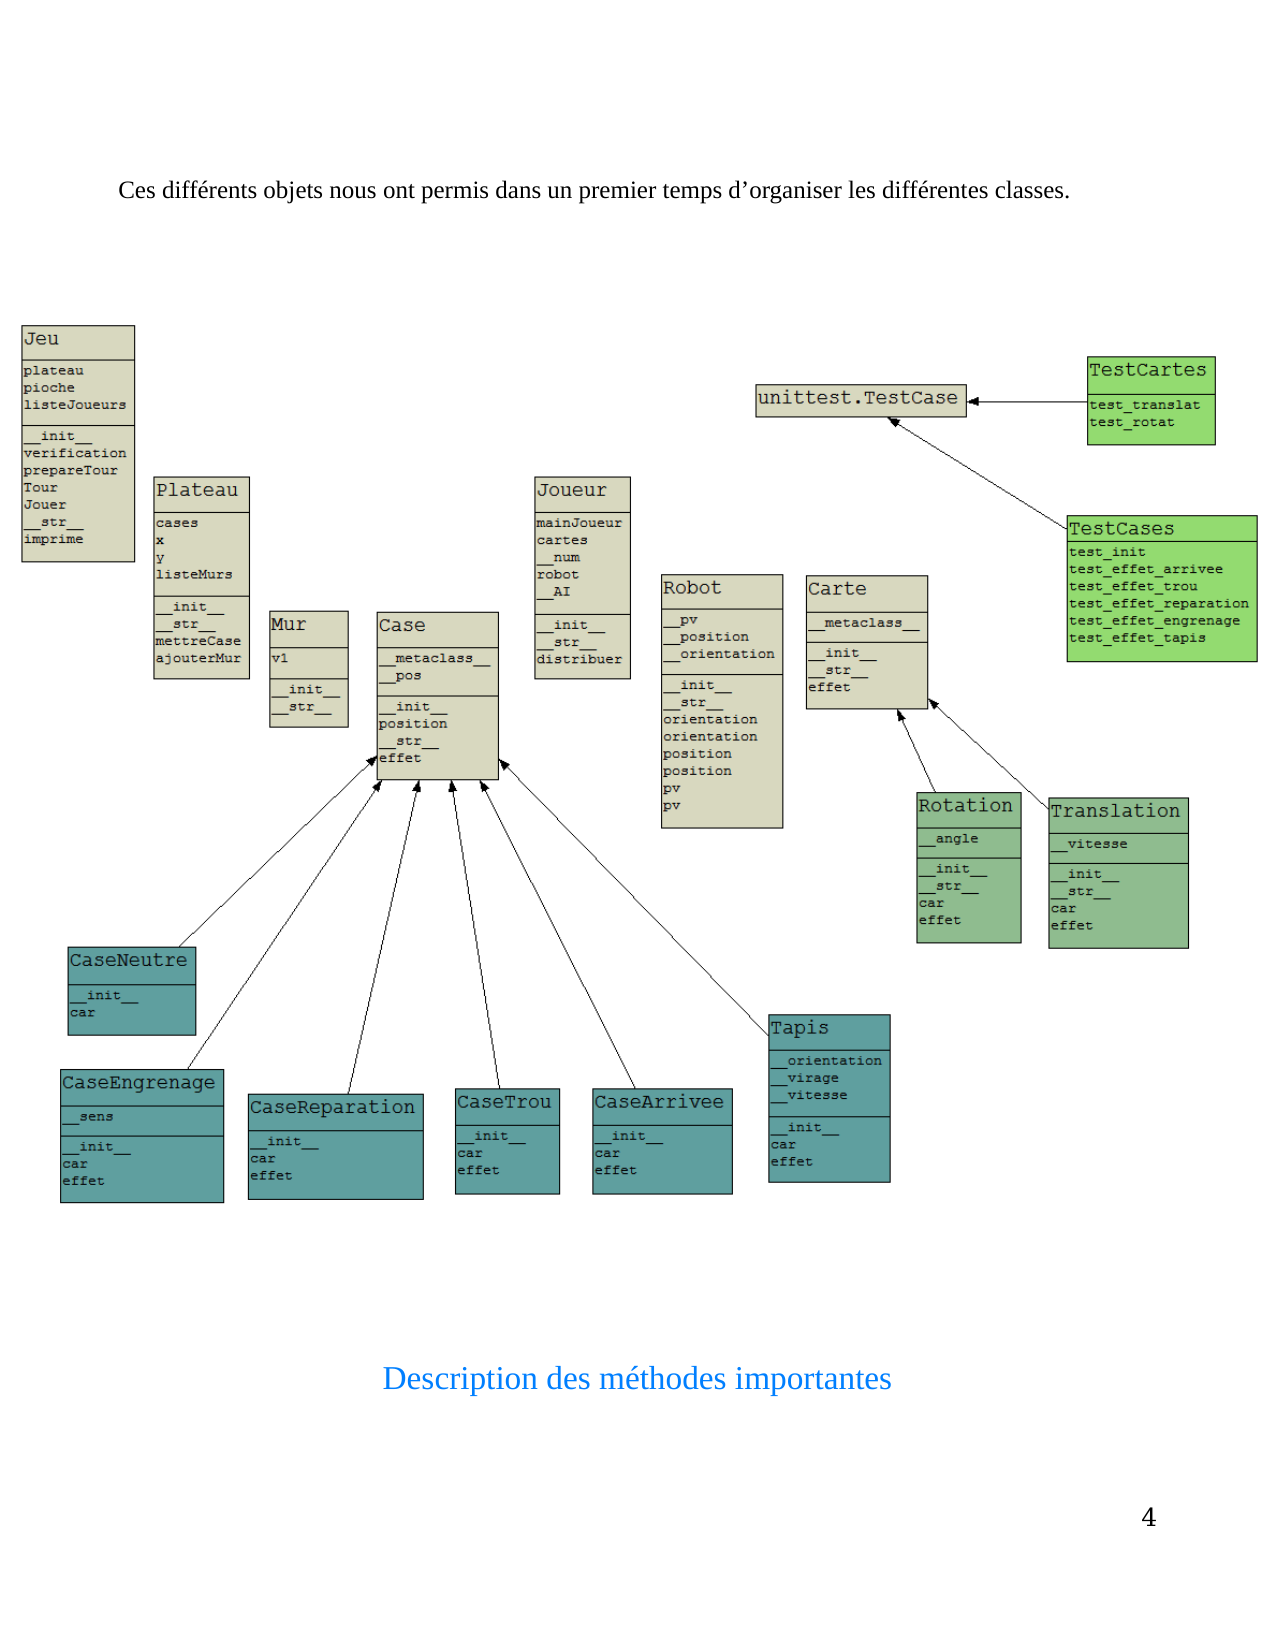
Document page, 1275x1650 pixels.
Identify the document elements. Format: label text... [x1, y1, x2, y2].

text Ces différents objets nous ont permis dans un premier temps d’organiser les différentes classes. [118, 176, 1157, 204]
picture [0, 293, 1275, 1244]
text Description des méthodes importantes [118, 1358, 1157, 1397]
